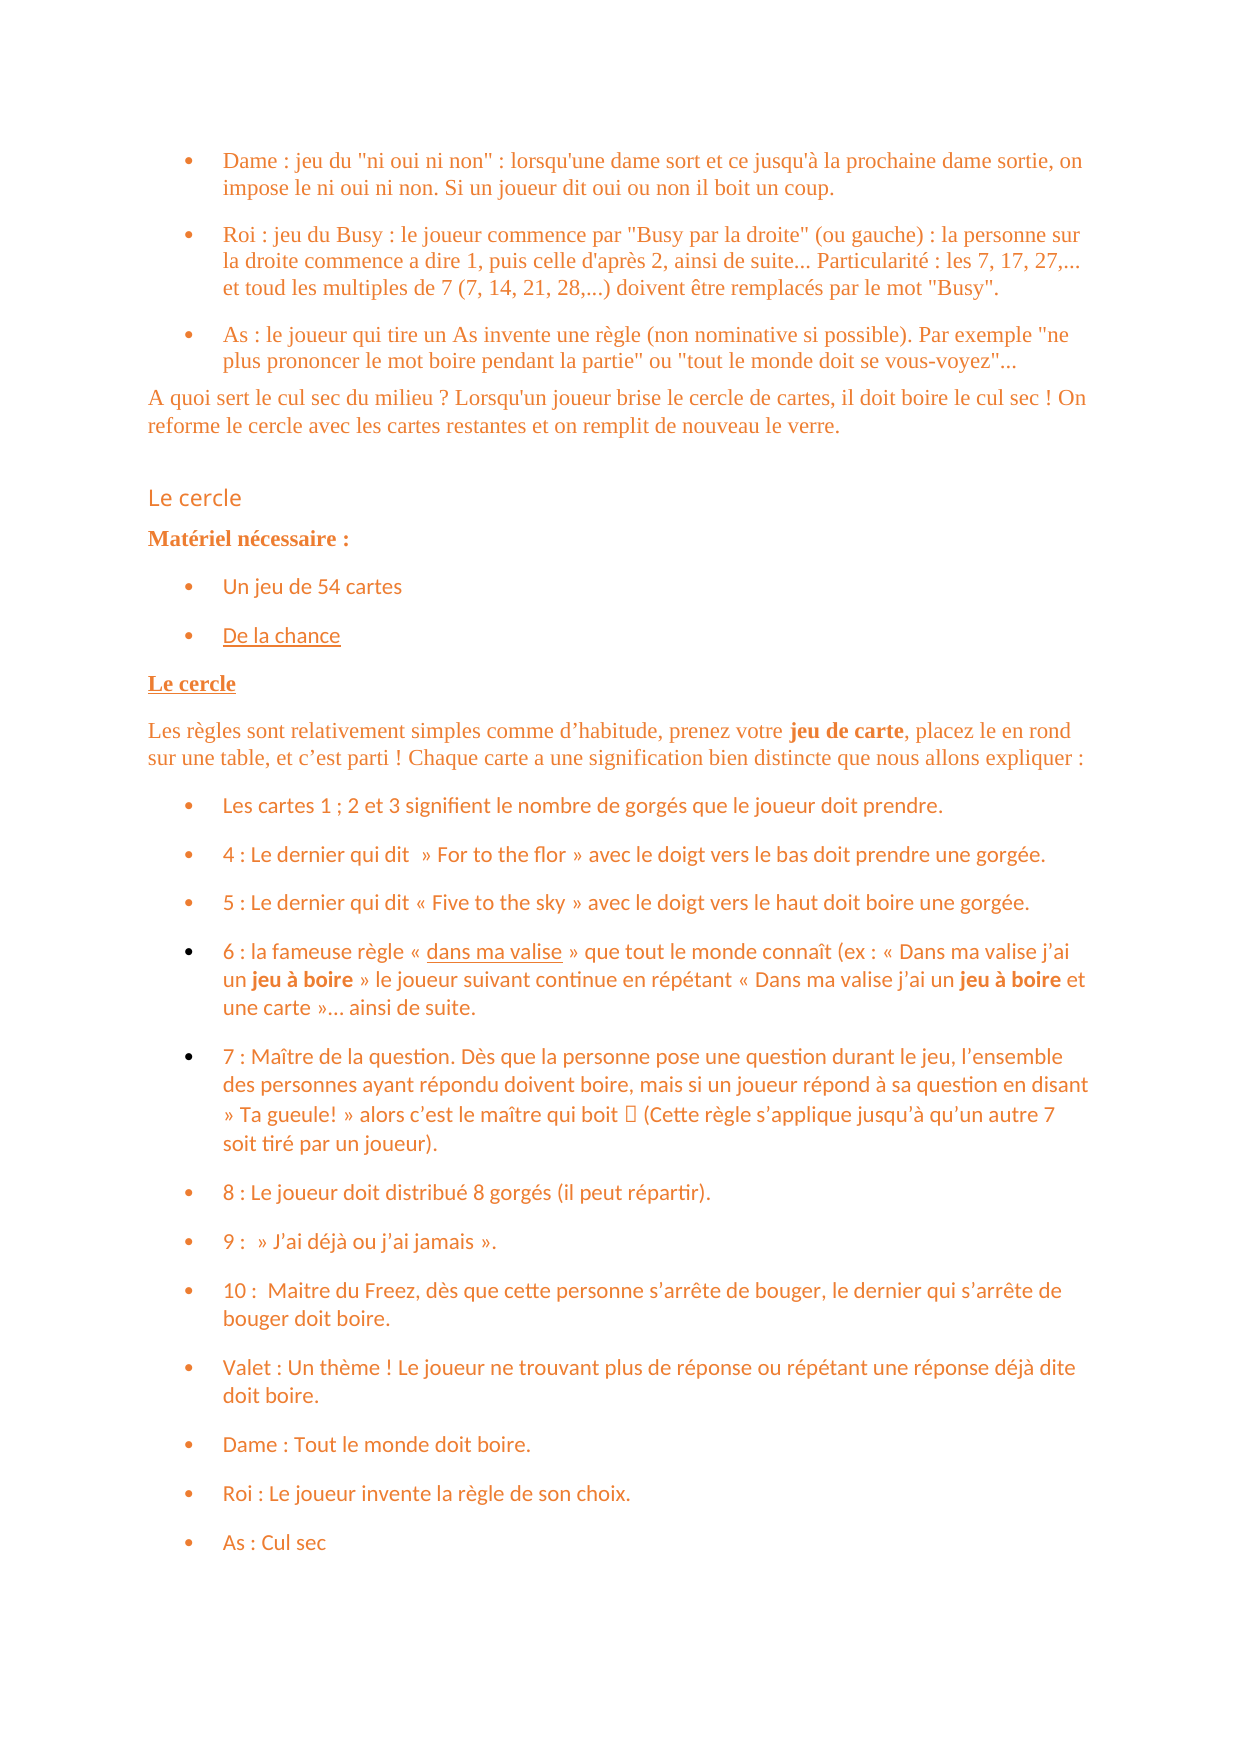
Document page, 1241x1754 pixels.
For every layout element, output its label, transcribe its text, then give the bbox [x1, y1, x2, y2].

subtitle Le cercle [148, 670, 1093, 696]
list Les cartes 1 ; 2 et 3 signifient le nombre de gorgés que le joueur doit prendre. [185, 791, 1093, 819]
list Roi : Le joueur invente la règle de son choix. [185, 1479, 1093, 1507]
list 5 : Le dernier qui dit « Five to the sky » avec le doigt vers le haut doit boire une gorgée. [185, 888, 1093, 917]
list Valet : Un thème ! Le joueur ne trouvant plus de réponse ou répétant une réponse déjà dite doit boire. [185, 1353, 1093, 1409]
list De la chance [185, 621, 1093, 649]
list Dame : jeu du "ni oui ni non" : lorsqu'une dame sort et ce jusqu'à la prochaine dame sortie, on impose le ni oui ni non. Si un joueur dit oui ou non il boit un coup. [185, 148, 1093, 200]
list 7 : Maître de la question. Dès que la personne pose une question durant le jeu, l’ensemble des personnes ayant répondu doivent boire, mais si un joueur répond à sa question en disant » Ta gueule! » alors c’est le maître qui boit 🙂 (Cette règle s’applique jusqu’à qu’un autre 7 soit tiré par un joueur). [185, 1042, 1093, 1158]
list Roi : jeu du Busy : le joueur commence par "Busy par la droite" (ou gauche) : la personne sur la droite commence a dire 1, puis celle d'après 2, ainsi de suite... Particularité : les 7, 17, 27,... et toud les multiples de 7 (7, 14, 21, 28,...) doivent être remplacés par le mot "Busy". [185, 221, 1093, 300]
list 6 : la fameuse règle « dans ma valise » que tout le monde connaît (ex : « Dans ma valise j’ai un jeu à boire » le joueur suivant continue en répétant « Dans ma valise j’ai un jeu à boire et une carte »… ainsi de suite. [185, 937, 1093, 1021]
list As : le joueur qui tire un As invente une règle (non nominative si possible). Par exemple "ne plus prononcer le mot boire pendant la partie" ou "tout le monde doit se vous-voyez"... [185, 321, 1093, 374]
list Dame : Tout le monde doit boire. [185, 1430, 1093, 1458]
text A quoi sert le cul sec du milieu ? Lorsqu'un joueur brise le cercle de cartes, il doit boire le cul sec ! On reforme le cercle avec les cartes restantes et on remplit de nouveau le verre. [148, 384, 1093, 438]
list 9 : » J’ai déjà ou j’ai jamais ». [185, 1227, 1093, 1255]
list Un jeu de 54 cartes [185, 572, 1093, 600]
text Les règles sont relativement simples comme d’habitude, prenez votre jeu de carte, placez le en rond sur une table, et c’est parti ! Chaque carte a une signification bien distincte que nous allons expliquer : [148, 717, 1093, 770]
list As : Cul sec [185, 1528, 1093, 1556]
list 8 : Le joueur doit distribué 8 gorgés (il peut répartir). [185, 1178, 1093, 1206]
list 10 : Maitre du Freez, dès que cette personne s’arrête de bouger, le dernier qui s’arrête de bouger doit boire. [185, 1276, 1093, 1332]
subtitle Le cercle [148, 482, 1093, 513]
subtitle Matériel nécessaire : [148, 525, 1093, 552]
list 4 : Le dernier qui dit » For to the flor » avec le doigt vers le bas doit prendre une gorgée. [185, 840, 1093, 868]
